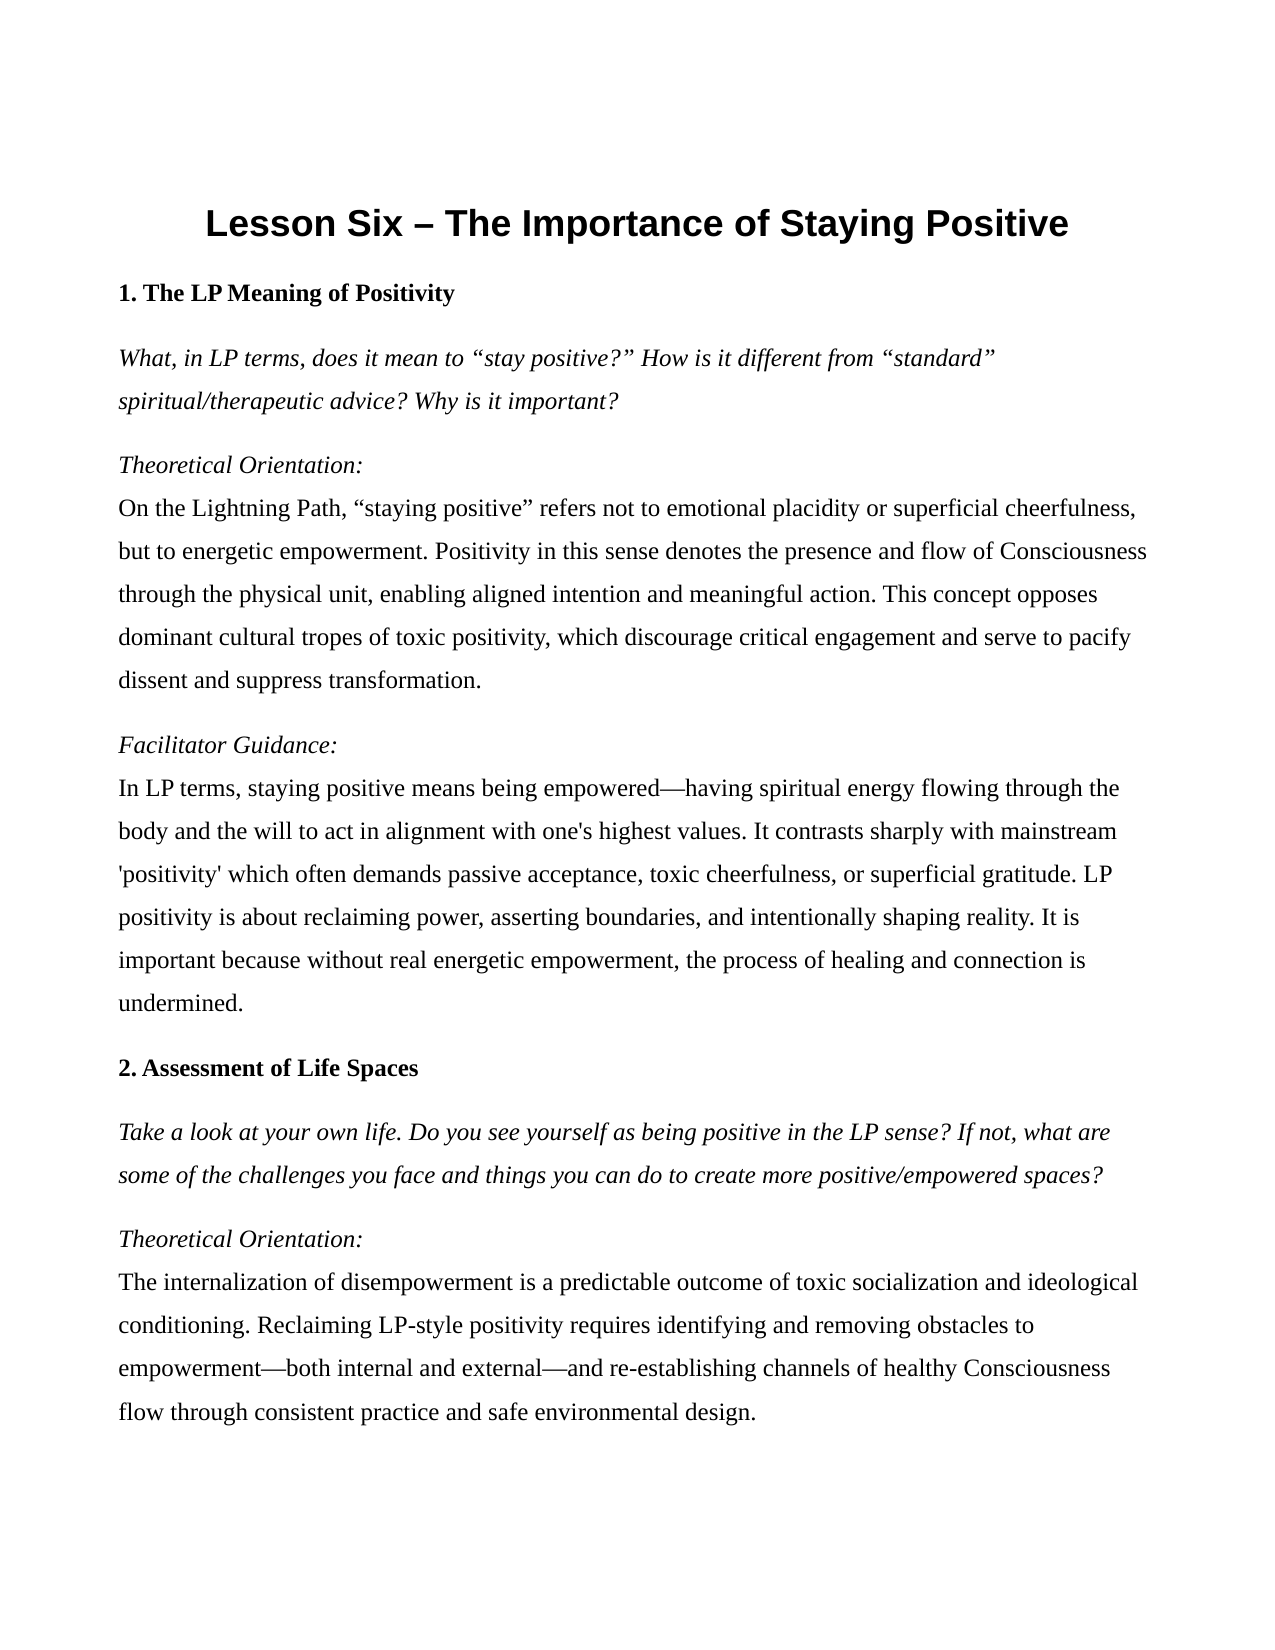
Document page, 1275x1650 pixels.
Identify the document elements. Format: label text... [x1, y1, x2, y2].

text Theoretical Orientation: On the Lightning Path, “staying positive” refers not to emotional placidity or superficial cheerfulness, but to energetic empowerment. Positivity in this sense denotes the presence and flow of Consciousness through the physical unit, enabling aligned intention and meaningful action. This concept opposes dominant cultural tropes of toxic positivity, which discourage critical engagement and serve to pacify dissent and suppress transformation. [118, 450, 1157, 694]
text 2. Assessment of Life Spaces [118, 1053, 1157, 1081]
text 1. The LP Meaning of Positivity [118, 278, 1157, 307]
text Theoretical Orientation: The internalization of disempowerment is a predictable outcome of toxic socialization and ideological conditioning. Reclaiming LP-style positivity requires identifying and removing obstacles to empowerment—both internal and external—and re-establishing channels of healthy Consciousness flow through consistent practice and safe environmental design. [118, 1224, 1157, 1425]
text Facilitator Guidance: In LP terms, staying positive means being empowered—having spiritual energy flowing through the body and the will to act in alignment with one's highest values. It contrasts sharply with mainstream 'positivity' which often demands passive acceptance, toxic cheerfulness, or superficial gratitude. LP positivity is about reclaiming power, asserting boundaries, and intentionally shaping reality. It is important because without real energetic empowerment, the process of healing and connection is undermined. [118, 730, 1157, 1017]
subtitle Lesson Six – The Importance of Staying Positive [118, 201, 1157, 244]
text Take a look at your own life. Do you see yourself as being positive in the LP sense? If not, what are some of the challenges you face and things you can do to create more positive/empowered spaces? [118, 1117, 1157, 1189]
text What, in LP terms, does it mean to “stay positive?” How is it different from “standard” spiritual/therapeutic advice? Why is it important? [118, 343, 1157, 414]
